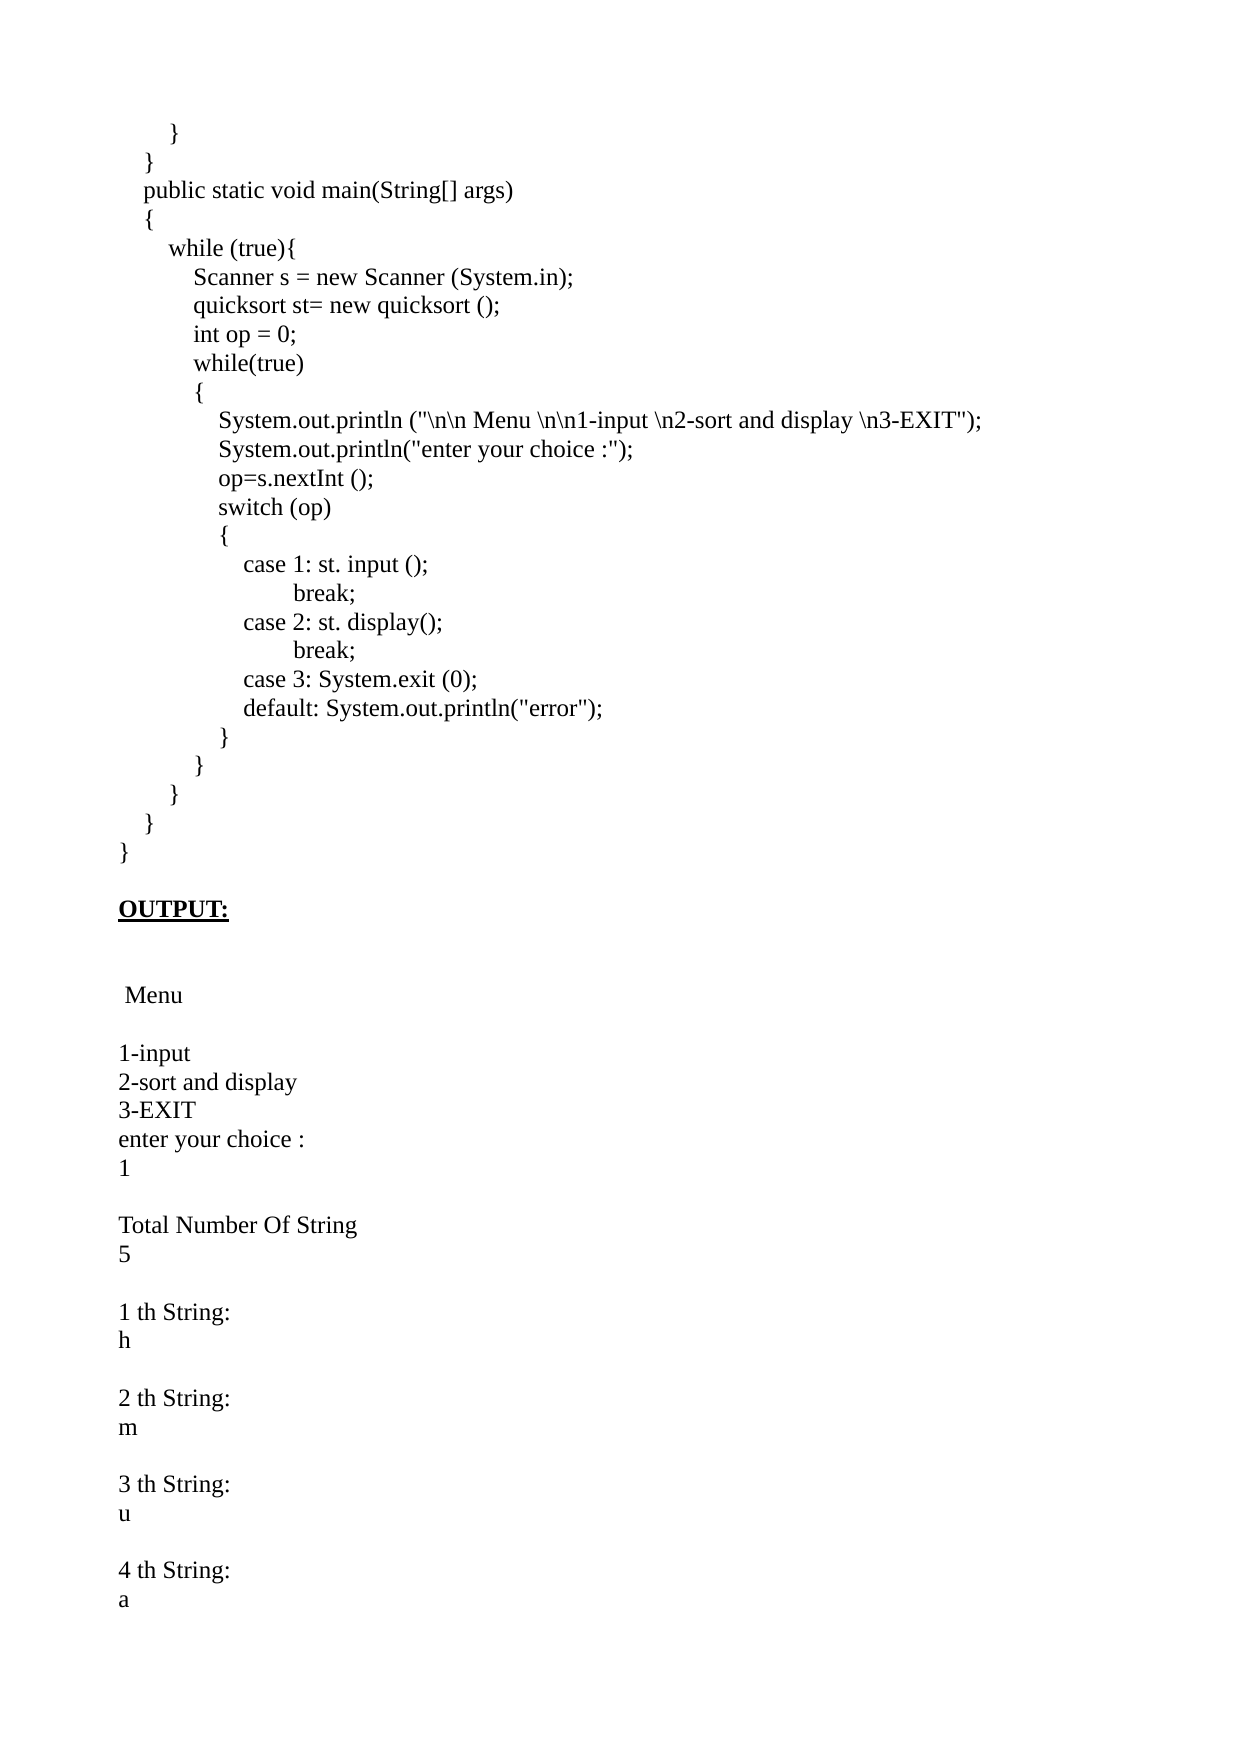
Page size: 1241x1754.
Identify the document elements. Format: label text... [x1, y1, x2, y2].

text 3-EXIT [118, 1096, 1122, 1124]
text 1-input [118, 1038, 1122, 1067]
text } [118, 751, 1122, 779]
text System.out.println("enter your choice :"); [118, 434, 1122, 463]
text } [118, 118, 1122, 147]
text Menu [118, 981, 1122, 1009]
text a [118, 1584, 1122, 1613]
text case 3: System.exit (0); [118, 664, 1122, 693]
text default: System.out.println("error"); [118, 693, 1122, 722]
text op=s.nextInt (); [118, 463, 1122, 492]
text u [118, 1498, 1122, 1527]
text 5 [118, 1239, 1122, 1268]
text } [118, 779, 1122, 808]
text Scanner s = new Scanner (System.in); [118, 262, 1122, 291]
text h [118, 1326, 1122, 1354]
text } [118, 808, 1122, 837]
text 3 th String: [118, 1469, 1122, 1498]
text 1 th String: [118, 1297, 1122, 1326]
text Total Number Of String [118, 1211, 1122, 1239]
text while (true){ [118, 233, 1122, 262]
text 4 th String: [118, 1556, 1122, 1584]
text public static void main(String[] args) [118, 176, 1122, 204]
text 2-sort and display [118, 1067, 1122, 1096]
text switch (op) [118, 492, 1122, 521]
text OUTPUT: [118, 894, 1122, 923]
text 1 [118, 1153, 1122, 1182]
text break; [118, 578, 1122, 607]
text } [118, 147, 1122, 176]
text quicksort st= new quicksort (); [118, 291, 1122, 319]
text int op = 0; [118, 319, 1122, 348]
text 2 th String: [118, 1383, 1122, 1412]
text System.out.println ("\n\n Menu \n\n1-input \n2-sort and display \n3-EXIT"); [118, 406, 1122, 434]
text { [118, 204, 1122, 233]
text } [118, 837, 1122, 866]
text enter your choice : [118, 1124, 1122, 1153]
text case 1: st. input (); [118, 549, 1122, 578]
text while(true) [118, 348, 1122, 377]
text break; [118, 636, 1122, 664]
text } [118, 722, 1122, 751]
text { [118, 521, 1122, 549]
text { [118, 377, 1122, 406]
text m [118, 1412, 1122, 1441]
text case 2: st. display(); [118, 607, 1122, 636]
